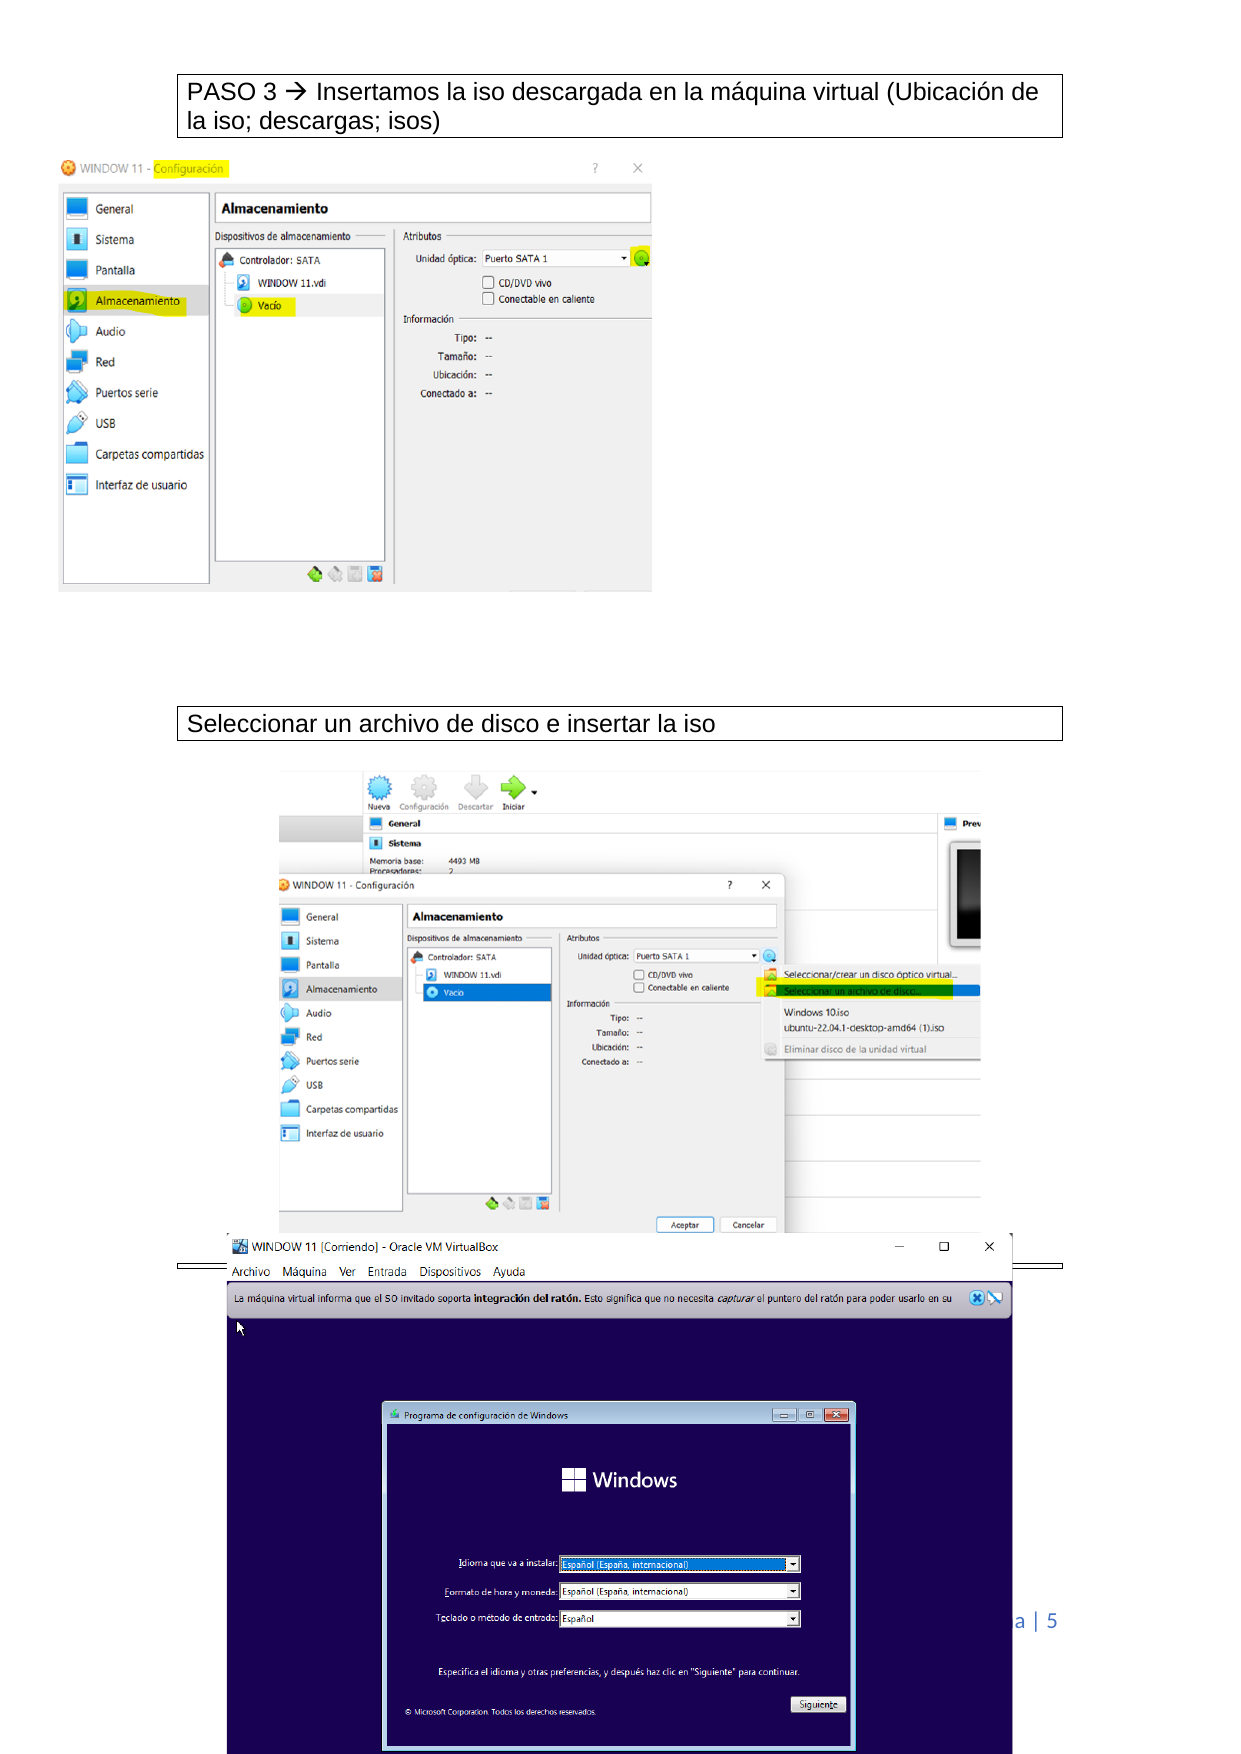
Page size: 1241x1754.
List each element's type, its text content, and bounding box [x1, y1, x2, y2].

text PASO 3  Insertamos la iso descargada en la máquina virtual (Ubicación de la iso; descargas; isos) [178, 75, 1062, 137]
text Seleccionar un archivo de disco e insertar la iso [178, 707, 1062, 740]
